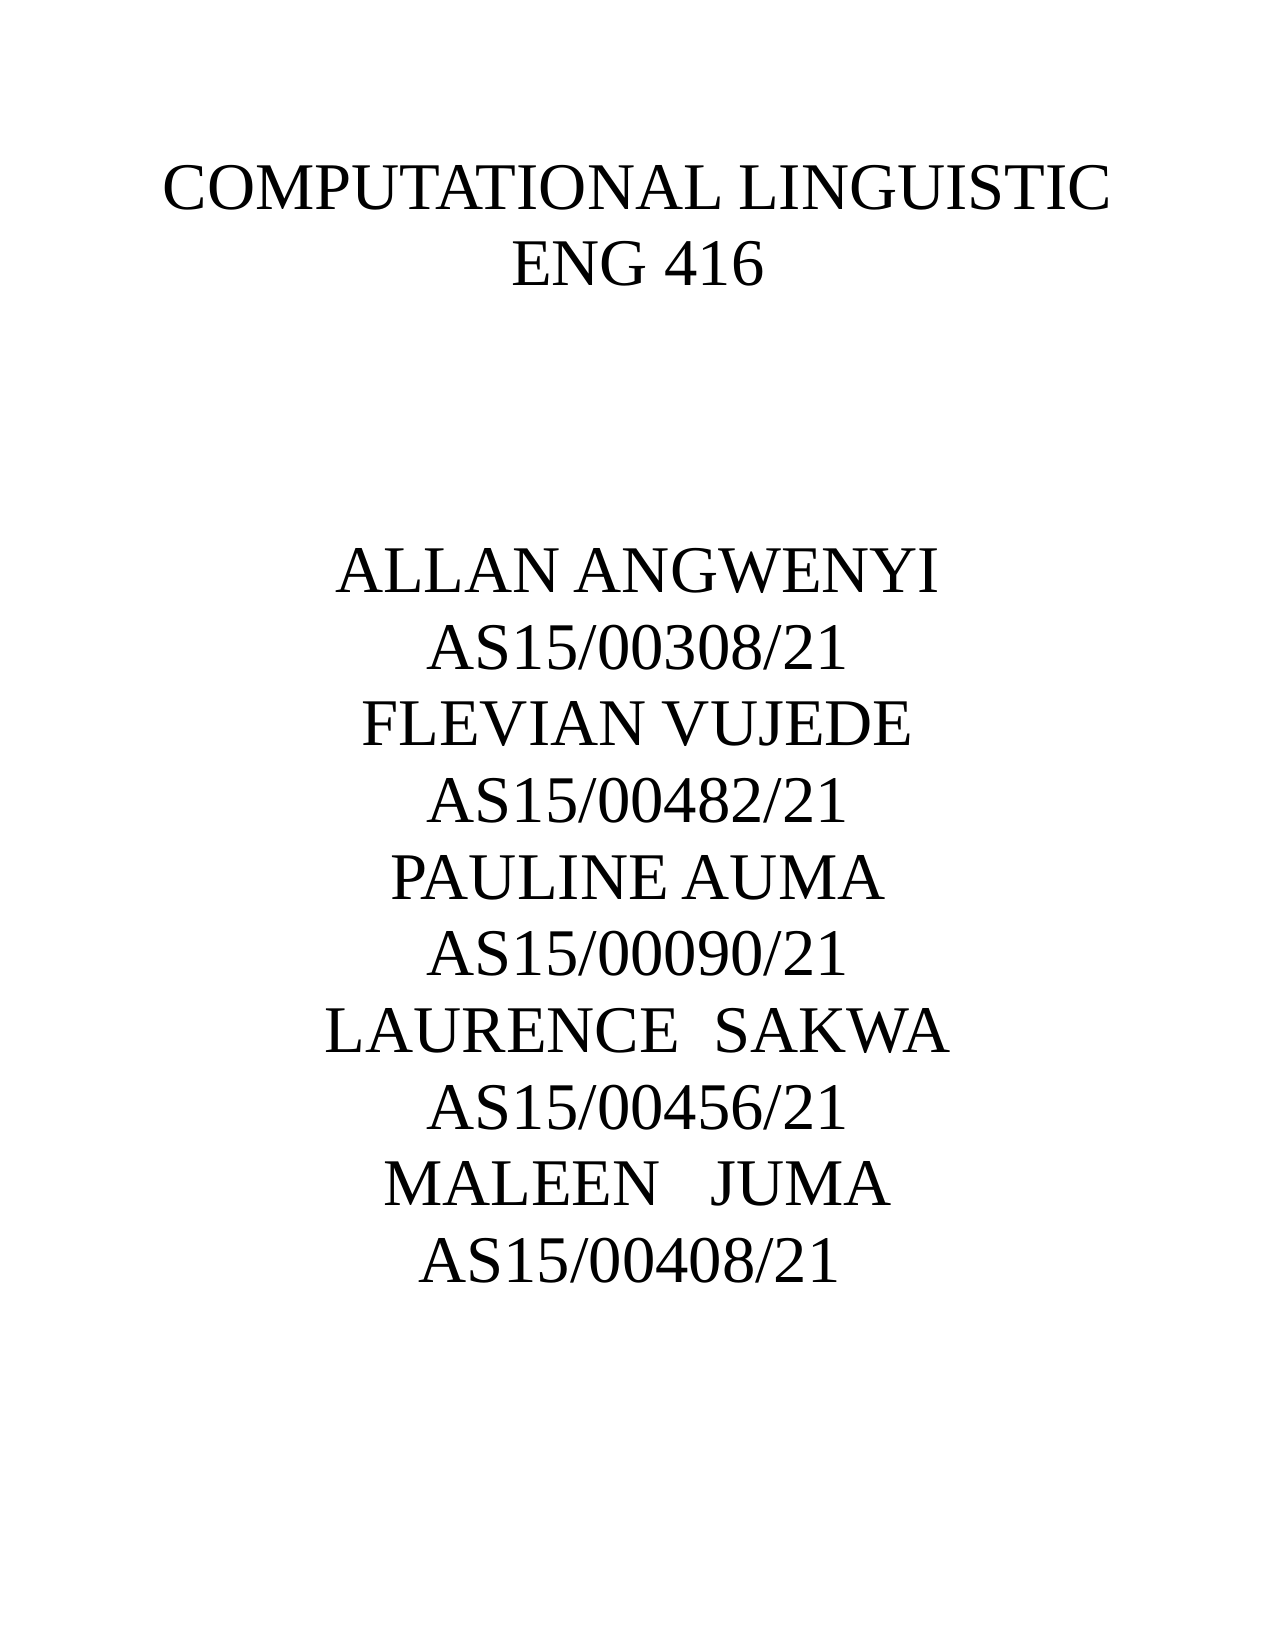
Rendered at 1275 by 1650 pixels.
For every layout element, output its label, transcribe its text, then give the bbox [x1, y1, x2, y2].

text FLEVIAN VUJEDE AS15/00482/21 [118, 683, 1157, 837]
text ENG 416 [118, 223, 1157, 300]
text COMPUTATIONAL LINGUISTIC [118, 147, 1157, 223]
text MALEEN JUMA AS15​/00408/21 [118, 1143, 1157, 1297]
text LAURENCE SAKWA AS15/00456/21 [118, 990, 1157, 1143]
text ALLAN ANGWENYI AS15/00308/21 [118, 530, 1157, 683]
text PAULINE AUMA AS15/00090/21 [118, 837, 1157, 990]
